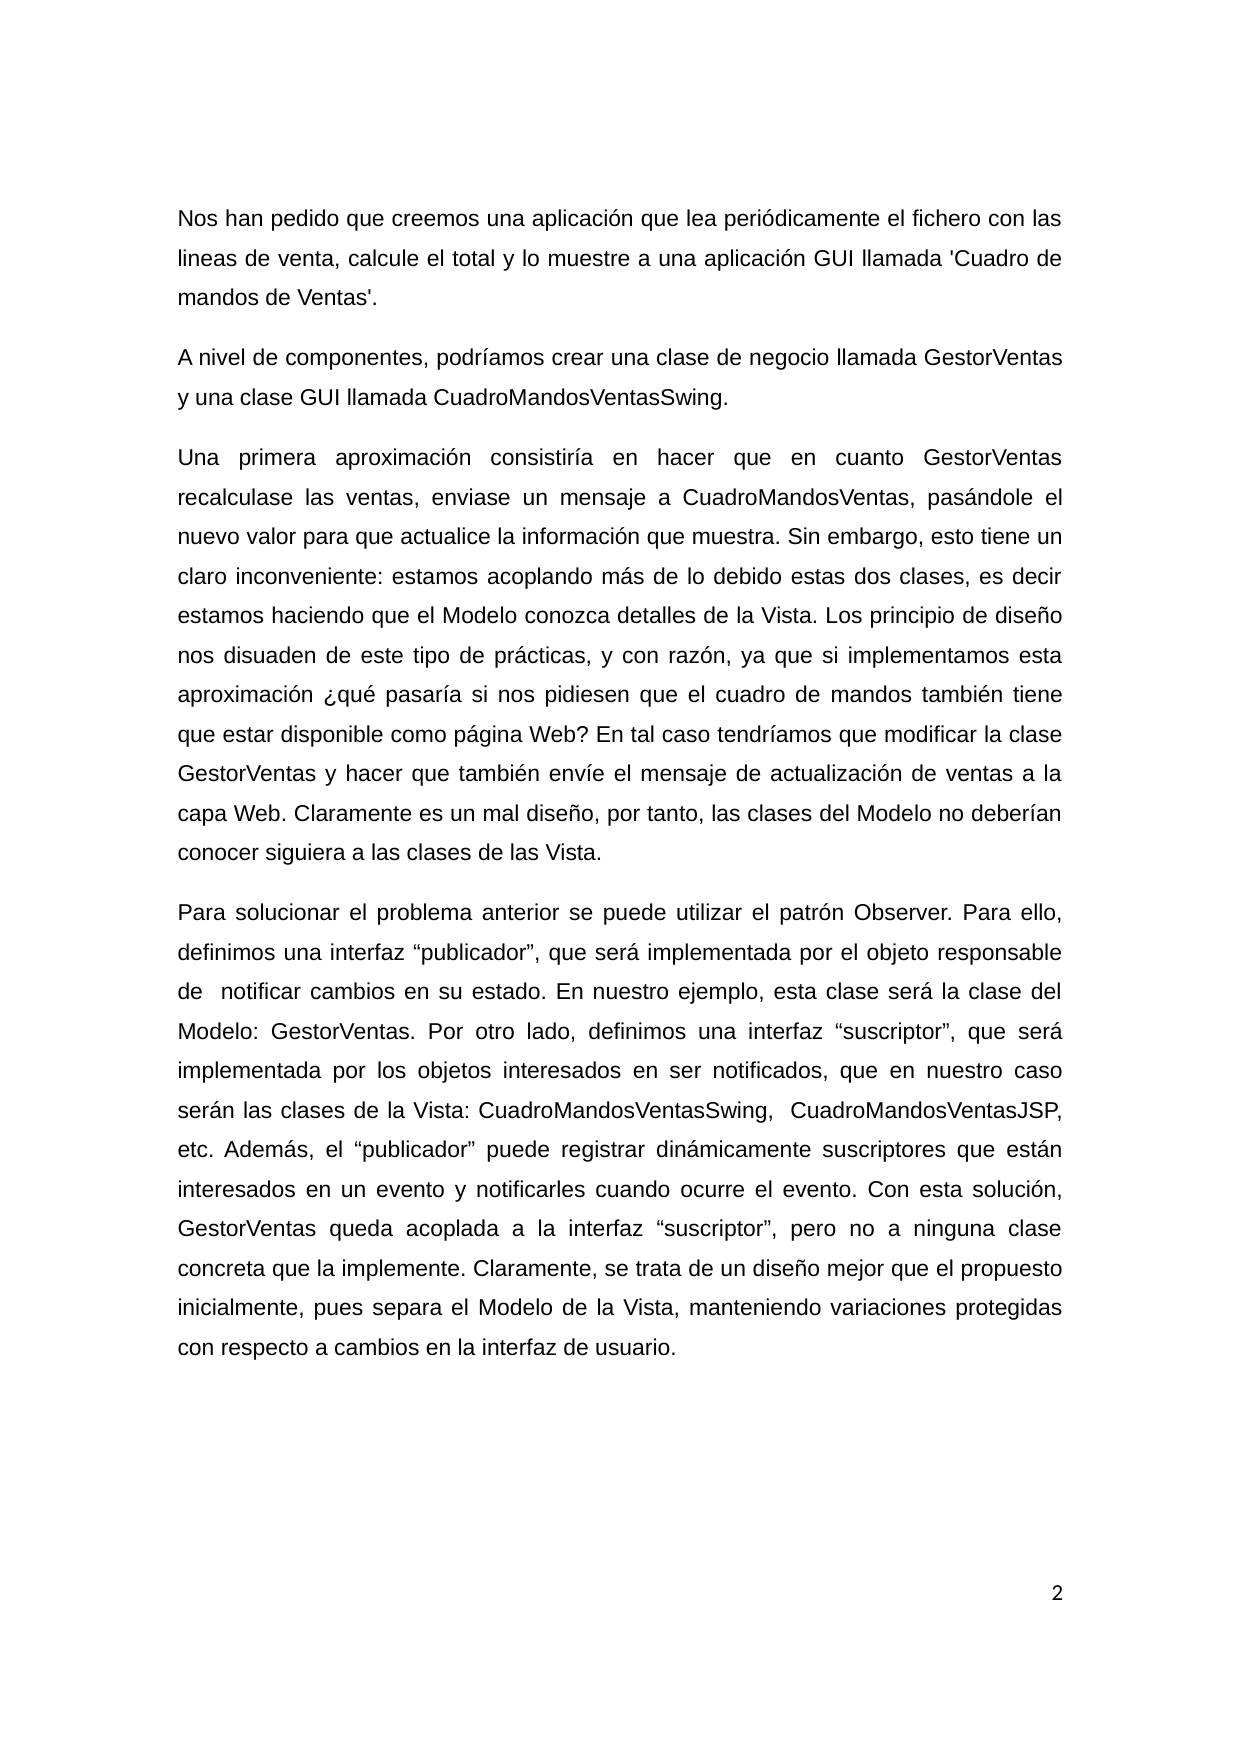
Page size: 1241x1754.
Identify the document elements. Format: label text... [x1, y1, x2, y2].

text A nivel de componentes, podríamos crear una clase de negocio llamada GestorVentas y una clase GUI llamada CuadroMandosVentasSwing. [177, 344, 1063, 410]
text Para solucionar el problema anterior se puede utilizar el patrón Observer. Para ello, definimos una interfaz “publicador”, que será implementada por el objeto responsable de notificar cambios en su estado. En nuestro ejemplo, esta clase será la clase del Modelo: GestorVentas. Por otro lado, definimos una interfaz “suscriptor”, que será implementada por los objetos interesados en ser notificados, que en nuestro caso serán las clases de la Vista: CuadroMandosVentasSwing, CuadroMandosVentasJSP, etc. Además, el “publicador” puede registrar dinámicamente suscriptores que están interesados en un evento y notificarles cuando ocurre el evento. Con esta solución, GestorVentas queda acoplada a la interfaz “suscriptor”, pero no a ninguna clase concreta que la implemente. Claramente, se trata de un diseño mejor que el propuesto inicialmente, pues separa el Modelo de la Vista, manteniendo variaciones protegidas con respecto a cambios en la interfaz de usuario. [177, 899, 1063, 1360]
text Una primera aproximación consistiría en hacer que en cuanto GestorVentas recalculase las ventas, enviase un mensaje a CuadroMandosVentas, pasándole el nuevo valor para que actualice la información que muestra. Sin embargo, esto tiene un claro inconveniente: estamos acoplando más de lo debido estas dos clases, es decir estamos haciendo que el Modelo conozca detalles de la Vista. Los principio de diseño nos disuaden de este tipo de prácticas, y con razón, ya que si implementamos esta aproximación ¿qué pasaría si nos pidiesen que el cuadro de mandos también tiene que estar disponible como página Web? En tal caso tendríamos que modificar la clase GestorVentas y hacer que también envíe el mensaje de actualización de ventas a la capa Web. Claramente es un mal diseño, por tanto, las clases del Modelo no deberían conocer siguiera a las clases de las Vista. [177, 444, 1063, 865]
text Nos han pedido que creemos una aplicación que lea periódicamente el fichero con las lineas de venta, calcule el total y lo muestre a una aplicación GUI llamada 'Cuadro de mandos de Ventas'. [177, 205, 1063, 310]
